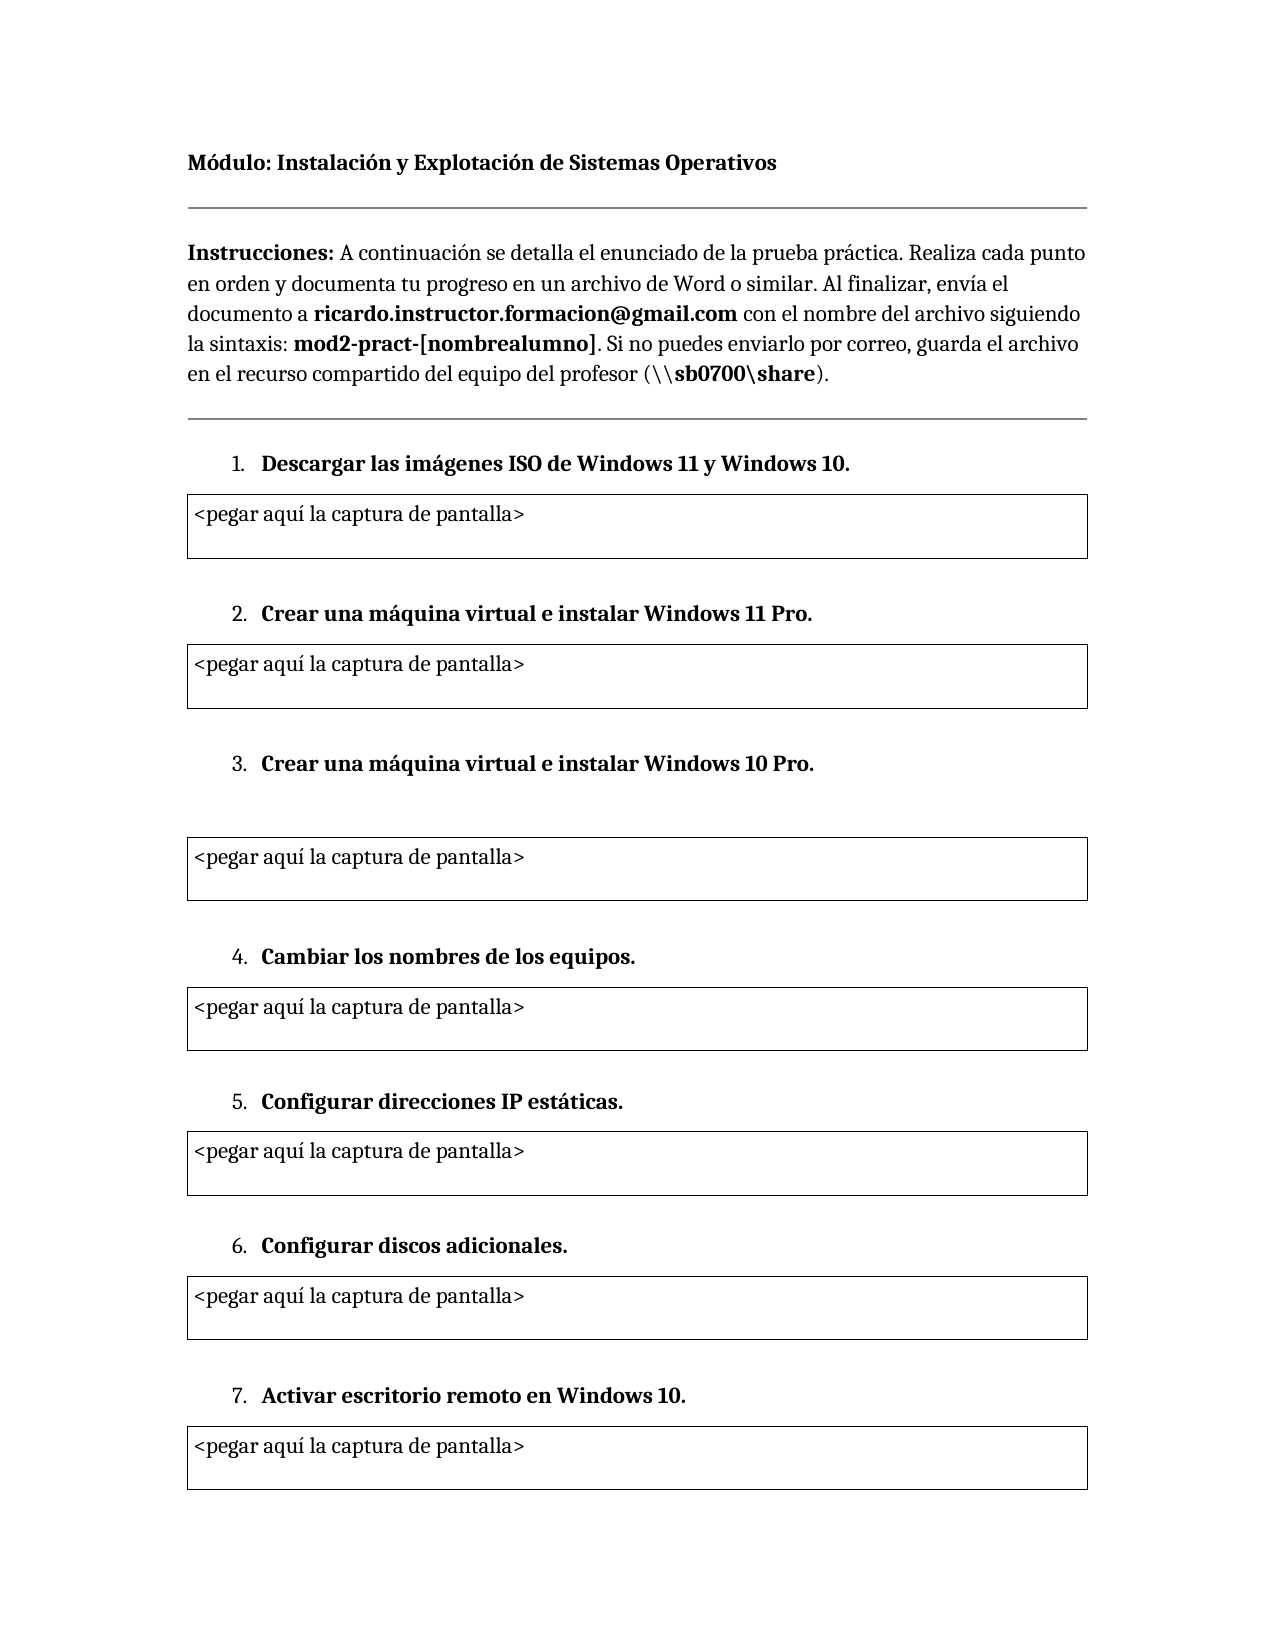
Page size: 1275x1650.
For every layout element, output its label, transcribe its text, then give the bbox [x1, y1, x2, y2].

list Configurar direcciones IP estáticas. [232, 1088, 1087, 1115]
list Crear una máquina virtual e instalar Windows 10 Pro. [232, 751, 1087, 778]
table_header <pegar aquí la captura de pantalla> [188, 1277, 1087, 1339]
text Instrucciones: A continuación se detalla el enunciado de la prueba práctica. Realiza cada punto en orden y documenta tu progreso en un archivo de Word o similar. Al finalizar, envía el documento a ricardo.instructor.formacion@gmail.com con el nombre del archivo siguiendo la sintaxis: mod2-pract-[nombrealumno]. Si no puedes enviarlo por correo, guarda el archivo en el recurso compartido del equipo del profesor (\\sb0700\share). [187, 240, 1087, 387]
list Configurar discos adicionales. [232, 1233, 1087, 1259]
table_header <pegar aquí la captura de pantalla> [188, 1427, 1087, 1489]
table_header <pegar aquí la captura de pantalla> [188, 838, 1087, 900]
list Activar escritorio remoto en Windows 10. [232, 1383, 1087, 1409]
table_header <pegar aquí la captura de pantalla> [188, 495, 1087, 557]
table_header <pegar aquí la captura de pantalla> [188, 988, 1087, 1050]
list Descargar las imágenes ISO de Windows 11 y Windows 10. [232, 451, 1087, 478]
list Crear una máquina virtual e instalar Windows 11 Pro. [232, 601, 1087, 628]
list Cambiar los nombres de los equipos. [232, 944, 1087, 970]
table_header <pegar aquí la captura de pantalla> [188, 1132, 1087, 1195]
table_header <pegar aquí la captura de pantalla> [188, 645, 1087, 707]
text Módulo: Instalación y Explotación de Sistemas Operativos [187, 150, 1087, 176]
